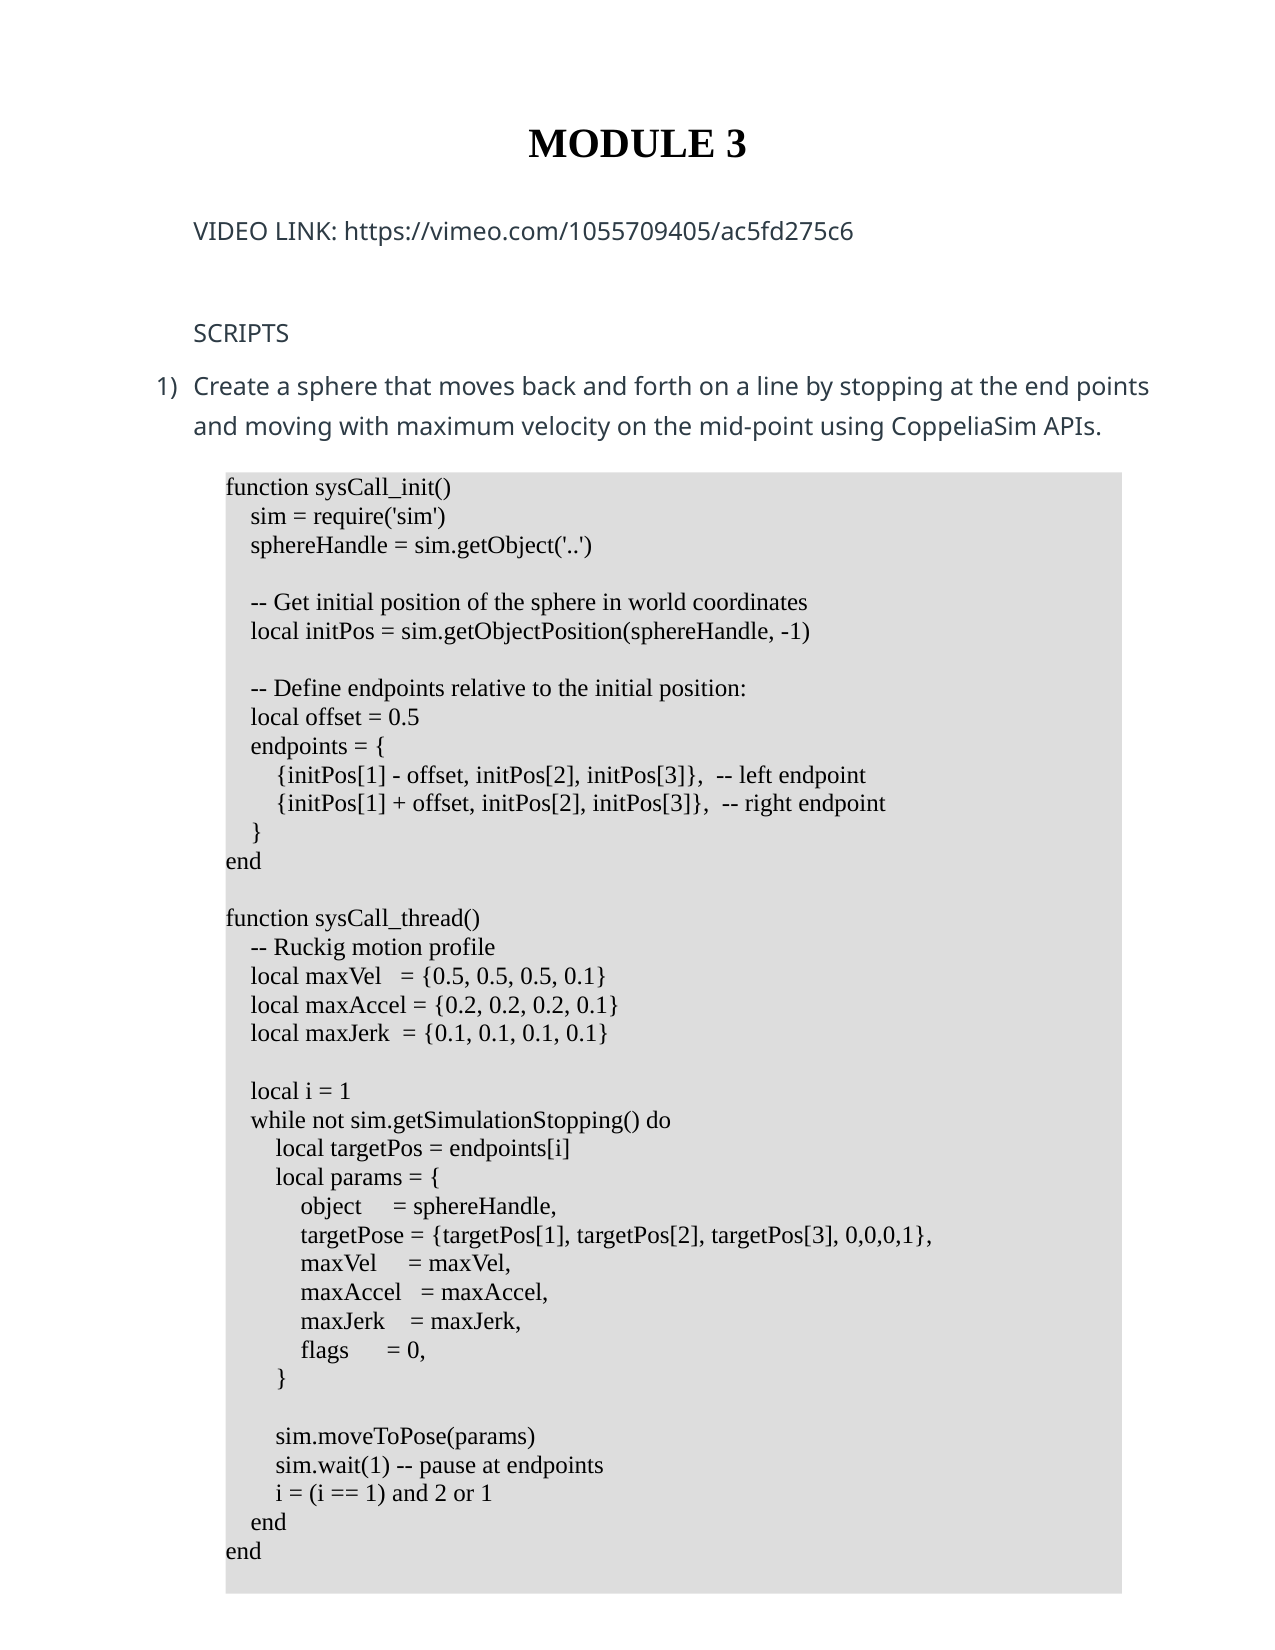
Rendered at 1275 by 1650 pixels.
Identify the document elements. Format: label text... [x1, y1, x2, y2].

list SCRIPTS [156, 315, 1157, 349]
list VIDEO LINK: https://vimeo.com/1055709405/ac5fd275c6 [156, 214, 1157, 248]
text MODULE 3 [118, 118, 1157, 166]
list Create a sphere that moves back and forth on a line by stopping at the end points and moving with maximum velocity on the mid-point using CoppeliaSim APIs. [156, 369, 1157, 442]
